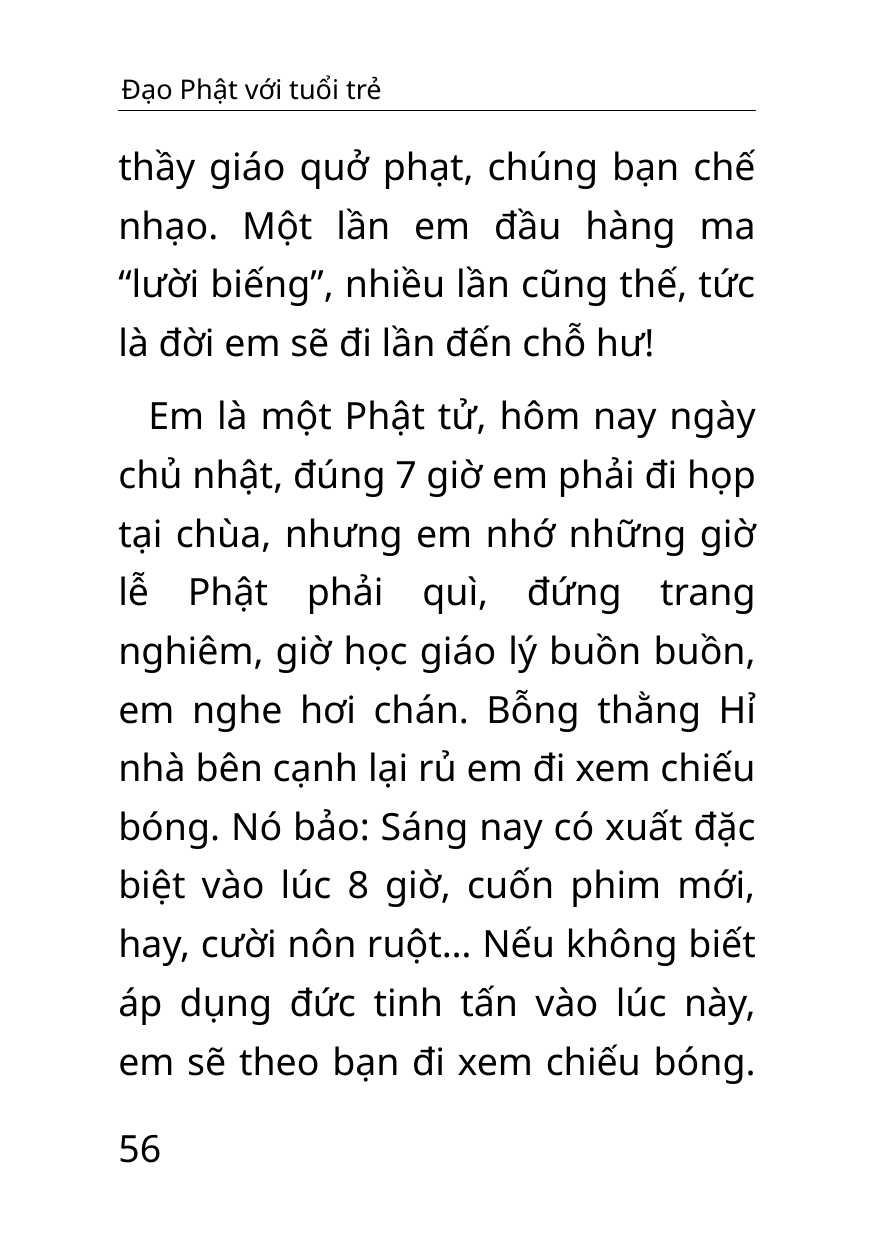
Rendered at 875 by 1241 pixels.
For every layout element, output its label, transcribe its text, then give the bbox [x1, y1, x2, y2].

text thầy giáo quở phạt, chúng bạn chế nhạo. Một lần em đầu hàng ma “lười biếng”, nhiều lần cũng thế, tức là đời em sẽ đi lần đến chỗ hư! [118, 141, 756, 367]
text Em là một Phật tử, hôm nay ngày chủ nhật, đúng 7 giờ em phải đi họp tại chùa, nhưng em nhớ những giờ lễ Phật phải quì, đứng trang nghiêm, giờ học giáo lý buồn buồn, em nghe hơi chán. Bỗng thằng Hỉ nhà bên cạnh lại rủ em đi xem chiếu bóng. Nó bảo: Sáng nay có xuất đặc biệt vào lúc 8 giờ, cuốn phim mới, hay, cười nôn ruột… Nếu không biết áp dụng đức tinh tấn vào lúc này, em sẽ theo bạn đi xem chiếu bóng. [118, 390, 756, 1086]
